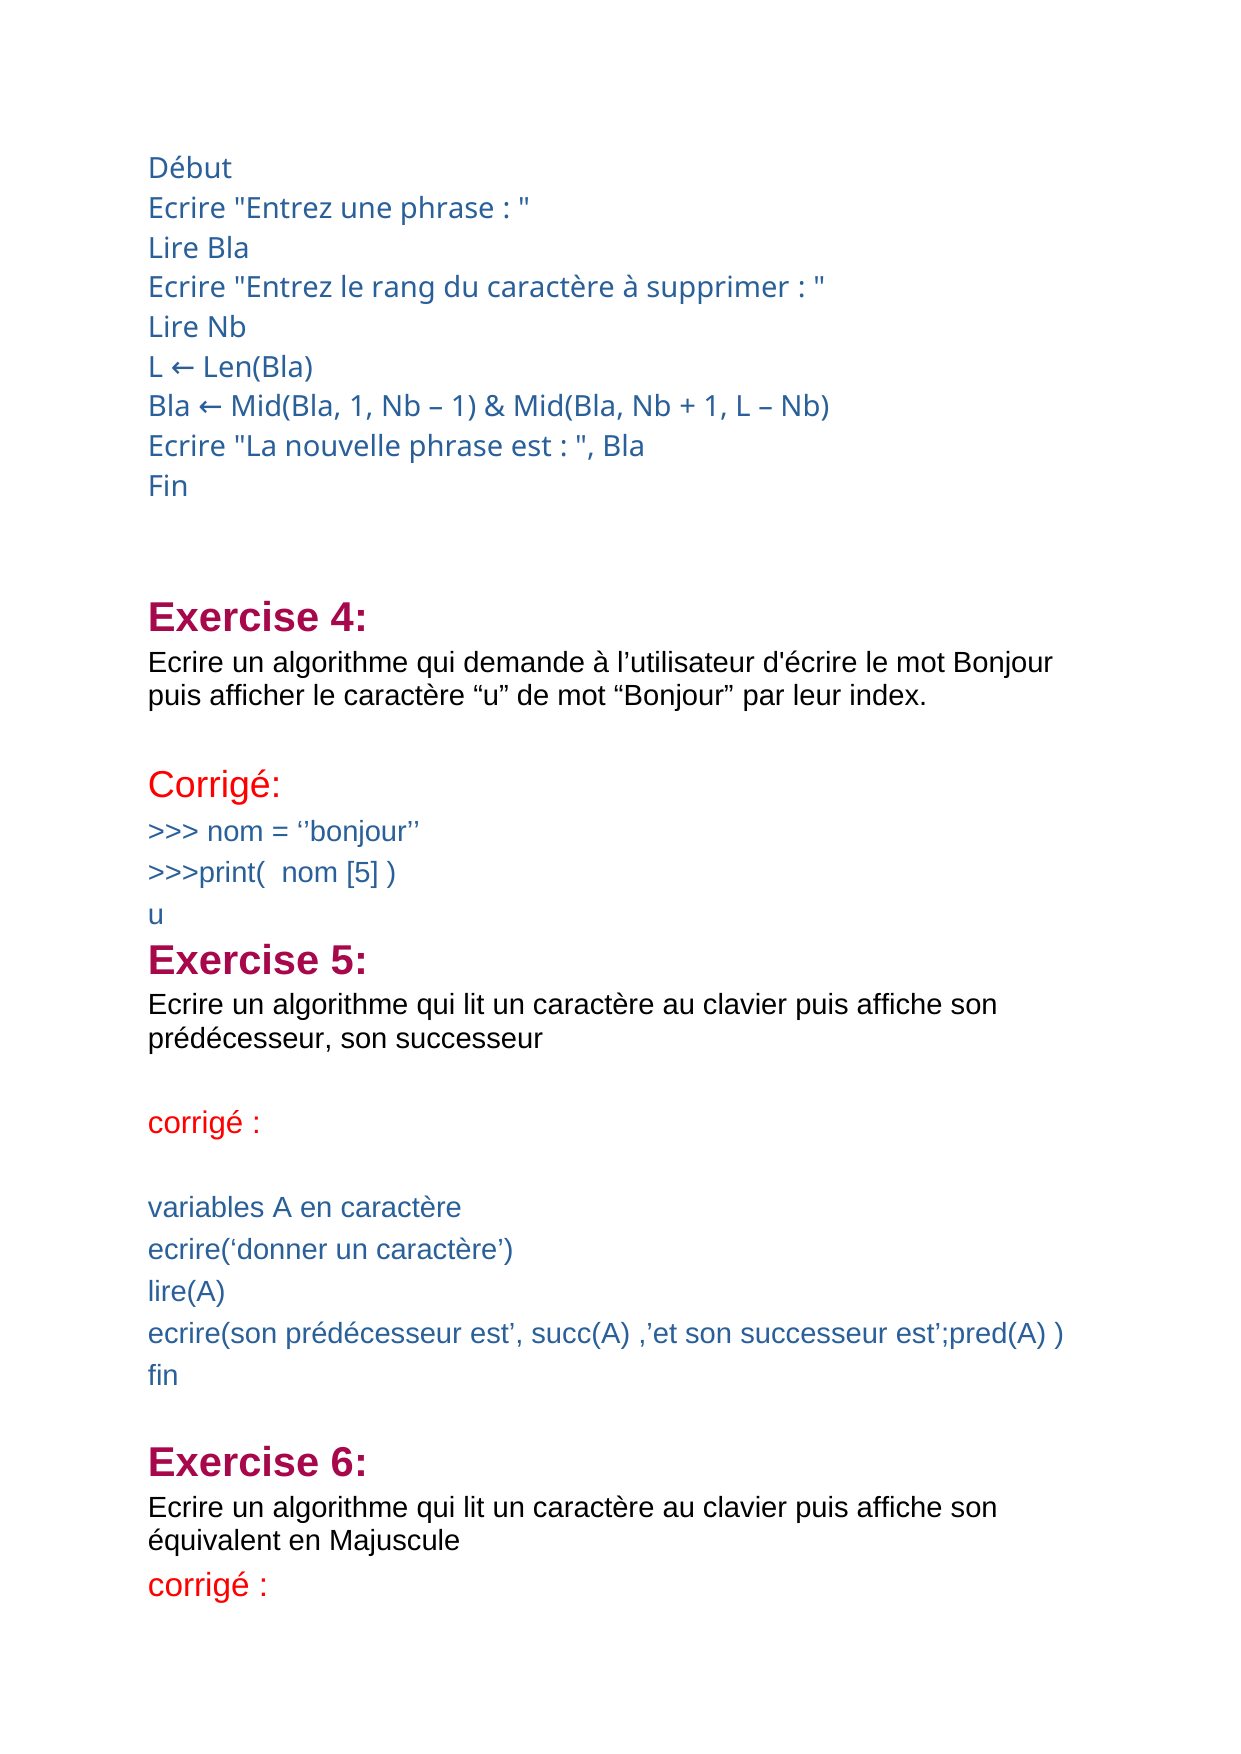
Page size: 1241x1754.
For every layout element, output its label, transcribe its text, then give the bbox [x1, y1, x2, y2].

text ecrire(‘donner un caractère’) [148, 1232, 1093, 1266]
text ecrire(son prédécesseur est’, succ(A) ,’et son successeur est’;pred(A) ) [148, 1316, 1093, 1350]
text Début Ecrire "Entrez une phrase : " Lire Bla Ecrire "Entrez le rang du caractère à supprimer : " Lire Nb L ← Len(Bla) Bla ← Mid(Bla, 1, Nb – 1) & Mid(Bla, Nb + 1, L – Nb) Ecrire "La nouvelle phrase est : ", Bla Fin [148, 148, 1093, 505]
text Exercise 5: [148, 935, 1093, 983]
text Exercise 6: [148, 1438, 1093, 1486]
text Ecrire un algorithme qui lit un caractère au clavier puis affiche son équivalent en Majuscule [148, 1490, 1093, 1557]
text Corrigé: [148, 762, 1093, 805]
text fin [148, 1358, 1093, 1392]
text >>> nom = ‘’bonjour’’ [148, 813, 1093, 847]
text corrigé : [148, 1565, 1093, 1603]
text corrigé : [148, 1104, 1093, 1140]
text variables A en caractère [148, 1191, 1093, 1224]
text lire(A) [148, 1274, 1093, 1308]
text Ecrire un algorithme qui lit un caractère au clavier puis affiche son prédécesseur, son successeur [148, 987, 1093, 1054]
text Ecrire un algorithme qui demande à l’utilisateur d'écrire le mot Bonjour puis afficher le caractère “u” de mot “Bonjour” par leur index. [148, 645, 1093, 712]
text >>>print( nom [5] ) [148, 855, 1093, 889]
text u [148, 897, 1093, 931]
text Exercise 4: [148, 593, 1093, 641]
